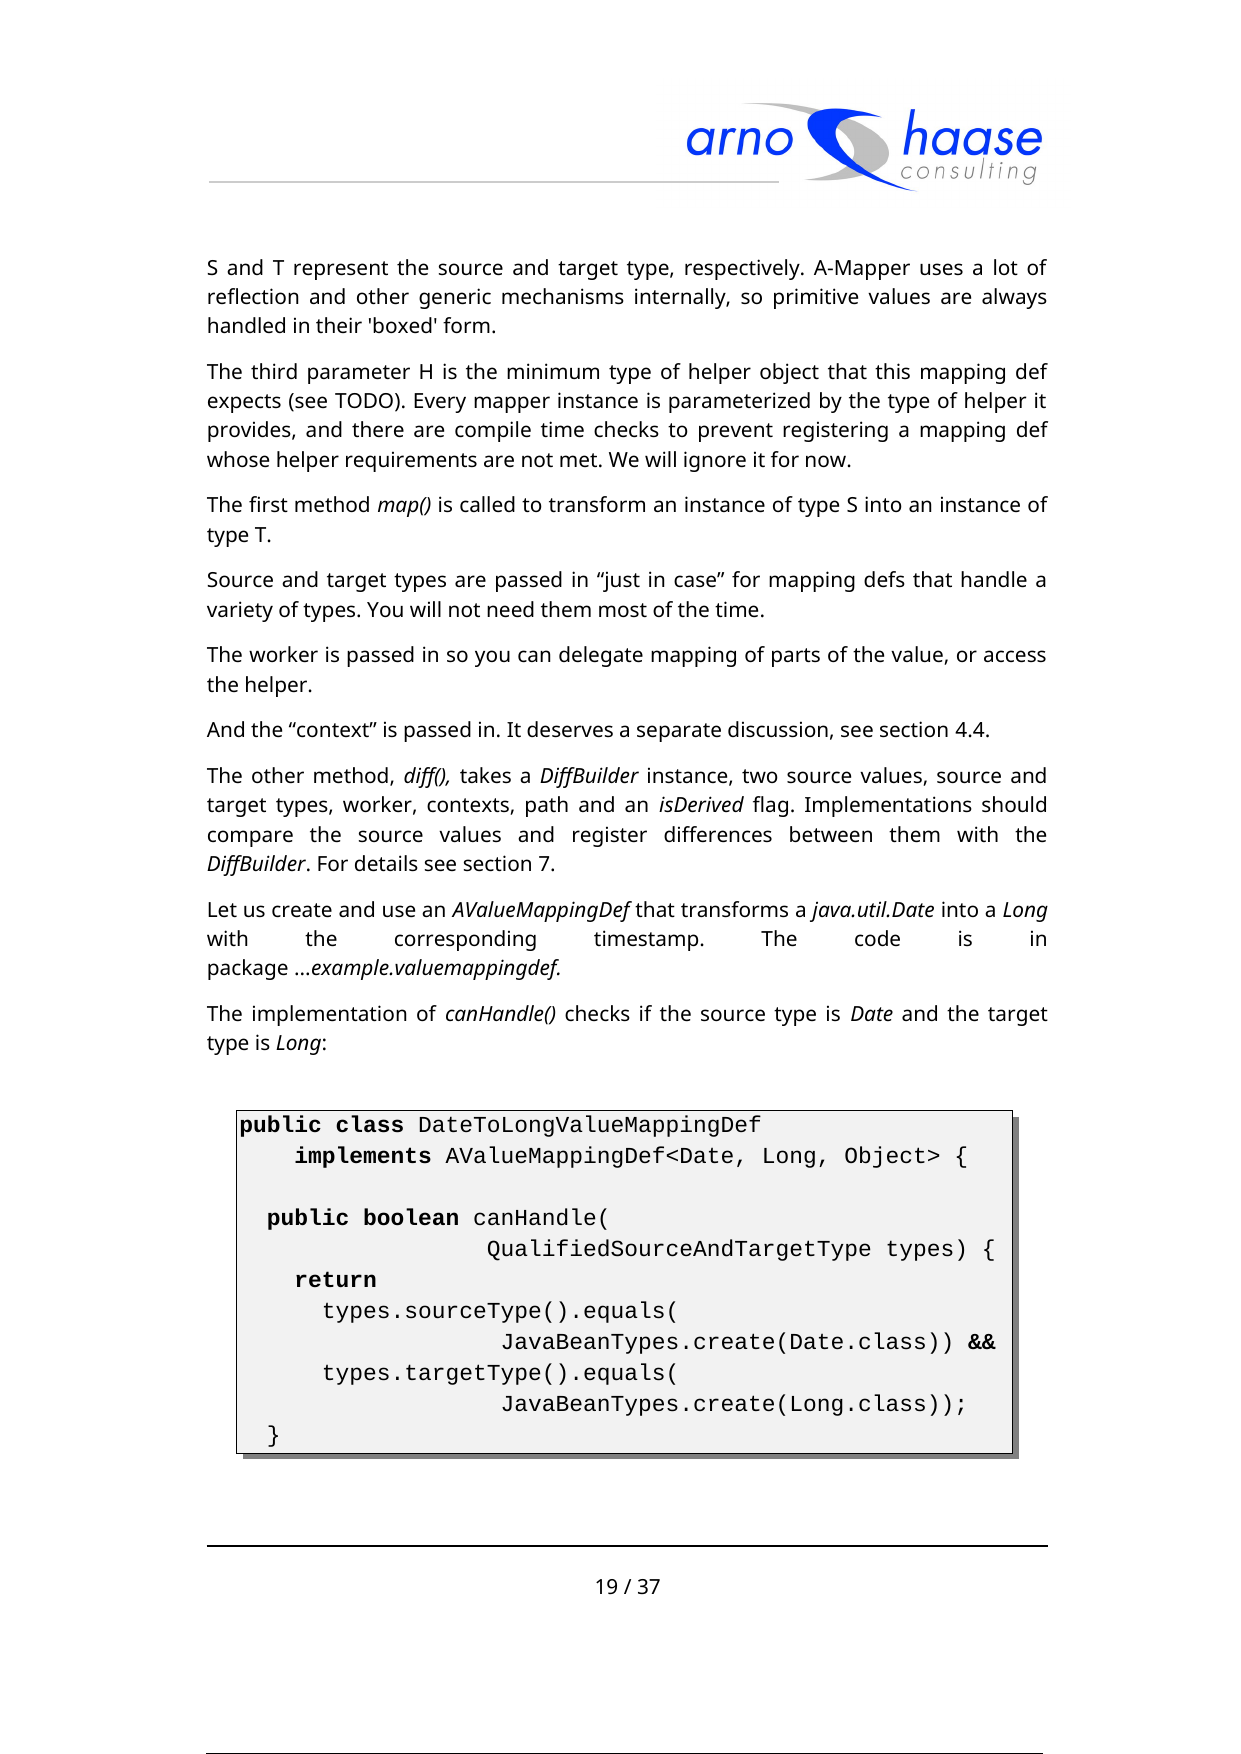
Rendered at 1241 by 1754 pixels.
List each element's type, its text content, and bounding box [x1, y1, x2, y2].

text types.targetType().equals( [237, 1359, 1012, 1388]
text The first method map() is called to transform an instance of type S into an instance of type T. [207, 489, 1048, 548]
text The third parameter H is the minimum type of helper object that this mapping def expects (see TODO). Every mapper instance is parameterized by the type of helper it provides, and there are compile time checks to prevent registering a mapping def whose helper requirements are not met. We will ignore it for now. [207, 356, 1048, 473]
text And the “context” is passed in. It deserves a separate discussion, see section 4.4. [207, 714, 1048, 744]
picture [656, 78, 1072, 208]
text QualifiedSourceAndTargetType types) { [237, 1234, 1012, 1263]
text The worker is passed in so you can delegate mapping of parts of the value, or access the helper. [207, 639, 1048, 698]
text types.sourceType().equals( [237, 1297, 1012, 1326]
text JavaBeanTypes.create(Date.class)) && [237, 1328, 1012, 1357]
text The other method, diff(), takes a DiffBuilder instance, two source values, source and target types, worker, contexts, path and an isDerived flag. Implementations should compare the source values and register differences between them with the DiffBuilder. For details see section 7. [207, 760, 1048, 877]
text public boolean canHandle( [237, 1203, 1012, 1232]
text Source and target types are passed in “just in case” for mapping defs that handle a variety of types. You will not need them most of the time. [207, 564, 1048, 623]
text Let us create and use an AValueMappingDef that transforms a java.util.Date into a Long with the corresponding timestamp. The code is in package ...example.valuemappingdef. [207, 894, 1048, 981]
text JavaBeanTypes.create(Long.class)); [237, 1390, 1012, 1419]
text The implementation of canHandle() checks if the source type is Date and the target type is Long: [207, 998, 1048, 1056]
text public class DateToLongValueMappingDef [237, 1111, 1012, 1139]
text S and T represent the source and target type, respectively. A-Mapper uses a lot of reflection and other generic mechanisms internally, so primitive values are always handled in their 'boxed' form. [207, 252, 1048, 339]
text return [237, 1266, 1012, 1294]
text implements AValueMappingDef<Date, Long, Object> { [237, 1141, 1012, 1170]
text } [237, 1421, 1012, 1453]
